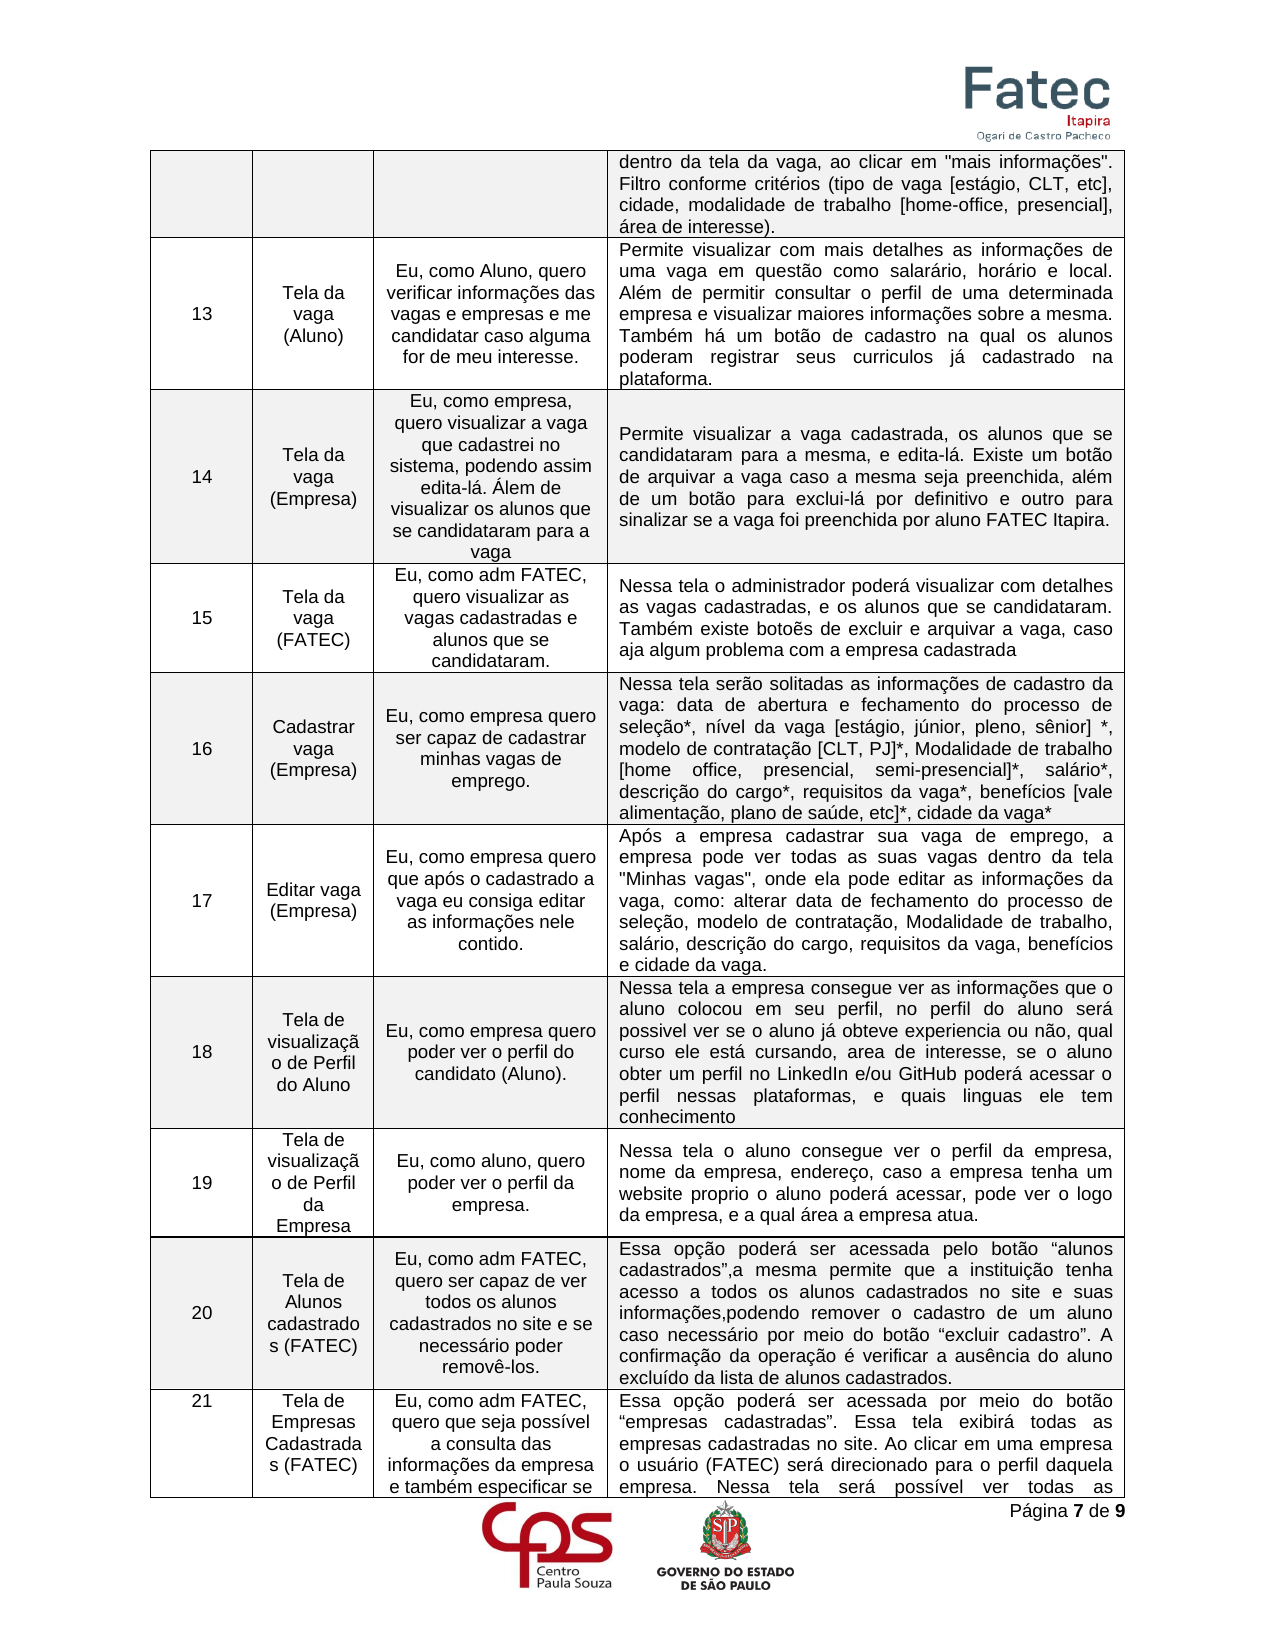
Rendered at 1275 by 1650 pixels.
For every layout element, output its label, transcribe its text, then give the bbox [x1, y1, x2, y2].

table_cell Eu, como aluno, quero poder ver o perfil da empresa. [374, 1129, 607, 1236]
table_cell Nessa tela o administrador poderá visualizar com detalhes as vagas cadastradas, e os alunos que se candidataram. Também existe botoẽs de excluir e arquivar a vaga, caso aja algum problema com a empresa cadastrada [608, 564, 1124, 672]
table_cell Nessa tela o aluno consegue ver o perfil da empresa, nome da empresa, endereço, caso a empresa tenha um website proprio o aluno poderá acessar, pode ver o logo da empresa, e a qual área a empresa atua. [608, 1129, 1124, 1236]
table_cell Tela da vaga (FATEC) [253, 564, 373, 672]
table_cell Eu, como adm FATEC, quero que seja possível a consulta das informações da empresa e também especificar se [374, 1390, 607, 1497]
table_cell Após a empresa cadastrar sua vaga de emprego, a empresa pode ver todas as suas vagas dentro da tela "Minhas vagas", onde ela pode editar as informações da vaga, como: alterar data de fechamento do processo de seleção, modelo de contratação, Modalidade de trabalho, salário, descrição do cargo, requisitos da vaga, benefícios e cidade da vaga. [608, 825, 1124, 976]
table_cell Tela de visualização de Perfil da Empresa [253, 1129, 373, 1236]
table_cell Essa opção poderá ser acessada pelo botão “alunos cadastrados”,a mesma permite que a instituição tenha acesso a todos os alunos cadastrados no site e suas informações,podendo remover o cadastro de um aluno caso necessário por meio do botão “excluir cadastro”. A confirmação da operação é verificar a ausência do aluno excluído da lista de alunos cadastrados. [608, 1238, 1124, 1388]
table_cell Eu, como adm FATEC, quero ser capaz de ver todos os alunos cadastrados no site e se necessário poder removê-los. [374, 1238, 607, 1388]
table_cell dentro da tela da vaga, ao clicar em "mais informações". Filtro conforme critérios (tipo de vaga [estágio, CLT, etc], cidade, modalidade de trabalho [home-office, presencial], área de interesse). [608, 151, 1124, 237]
table_cell Tela da vaga (Empresa) [253, 390, 373, 563]
table_cell Tela de visualização de Perfil do Aluno [253, 977, 373, 1128]
table_cell Essa opção poderá ser acessada por meio do botão “empresas cadastradas”. Essa tela exibirá todas as empresas cadastradas no site. Ao clicar em uma empresa o usuário (FATEC) será direcionado para o perfil daquela empresa. Nessa tela será possível ver todas as [608, 1390, 1124, 1497]
table_cell 17 [151, 825, 252, 976]
table_cell Editar vaga (Empresa) [253, 825, 373, 976]
picture [481, 1500, 615, 1590]
table_cell Eu, como empresa quero que após o cadastrado a vaga eu consiga editar as informações nele contido. [374, 825, 607, 976]
table_cell 19 [151, 1129, 252, 1236]
table_cell [253, 151, 373, 237]
table_cell [374, 151, 607, 237]
table_cell 14 [151, 390, 252, 563]
table_cell Cadastrar vaga (Empresa) [253, 673, 373, 824]
table_cell 21 [151, 1390, 252, 1497]
table_cell [151, 151, 252, 237]
table_cell Nessa tela serão solitadas as informações de cadastro da vaga: data de abertura e fechamento do processo de seleção*, nível da vaga [estágio, júnior, pleno, sênior] *, modelo de contratação [CLT, PJ]*, Modalidade de trabalho [home office, presencial, semi-presencial]*, salário*, descrição do cargo*, requisitos da vaga*, benefícios [vale alimentação, plano de saúde, etc]*, cidade da vaga* [608, 673, 1124, 824]
table_cell Permite visualizar a vaga cadastrada, os alunos que se candidataram para a mesma, e edita-lá. Existe um botão de arquivar a vaga caso a mesma seja preenchida, além de um botão para exclui-lá por definitivo e outro para sinalizar se a vaga foi preenchida por aluno FATEC Itapira. [608, 390, 1124, 563]
table_cell 16 [151, 673, 252, 824]
table_cell Tela da vaga (Aluno) [253, 238, 373, 389]
table_cell 20 [151, 1238, 252, 1388]
table_cell Eu, como adm FATEC, quero visualizar as vagas cadastradas e alunos que se candidataram. [374, 564, 607, 672]
table_cell Nessa tela a empresa consegue ver as informações que o aluno colocou em seu perfil, no perfil do aluno será possivel ver se o aluno já obteve experiencia ou não, qual curso ele está cursando, area de interesse, se o aluno obter um perfil no LinkedIn e/ou GitHub poderá acessar o perfil nessas plataformas, e quais linguas ele tem conhecimento [608, 977, 1124, 1128]
table_cell Tela de Alunos cadastrados (FATEC) [253, 1238, 373, 1388]
picture [956, 61, 1125, 150]
table_cell 18 [151, 977, 252, 1128]
table_cell Eu, como empresa quero ser capaz de cadastrar minhas vagas de emprego. [374, 673, 607, 824]
table_cell Eu, como empresa quero poder ver o perfil do candidato (Aluno). [374, 977, 607, 1128]
table_cell Eu, como empresa, quero visualizar a vaga que cadastrei no sistema, podendo assim edita-lá. Álem de visualizar os alunos que se candidataram para a vaga [374, 390, 607, 563]
table_cell Tela de Empresas Cadastradas (FATEC) [253, 1390, 373, 1497]
table_cell 15 [151, 564, 252, 672]
picture [657, 1500, 794, 1590]
table_cell Permite visualizar com mais detalhes as informações de uma vaga em questão como salarário, horário e local. Além de permitir consultar o perfil de uma determinada empresa e visualizar maiores informações sobre a mesma. Também há um botão de cadastro na qual os alunos poderam registrar seus curriculos já cadastrado na plataforma. [608, 238, 1124, 389]
table_cell Eu, como Aluno, quero verificar informações das vagas e empresas e me candidatar caso alguma for de meu interesse. [374, 238, 607, 389]
table_cell 13 [151, 238, 252, 389]
